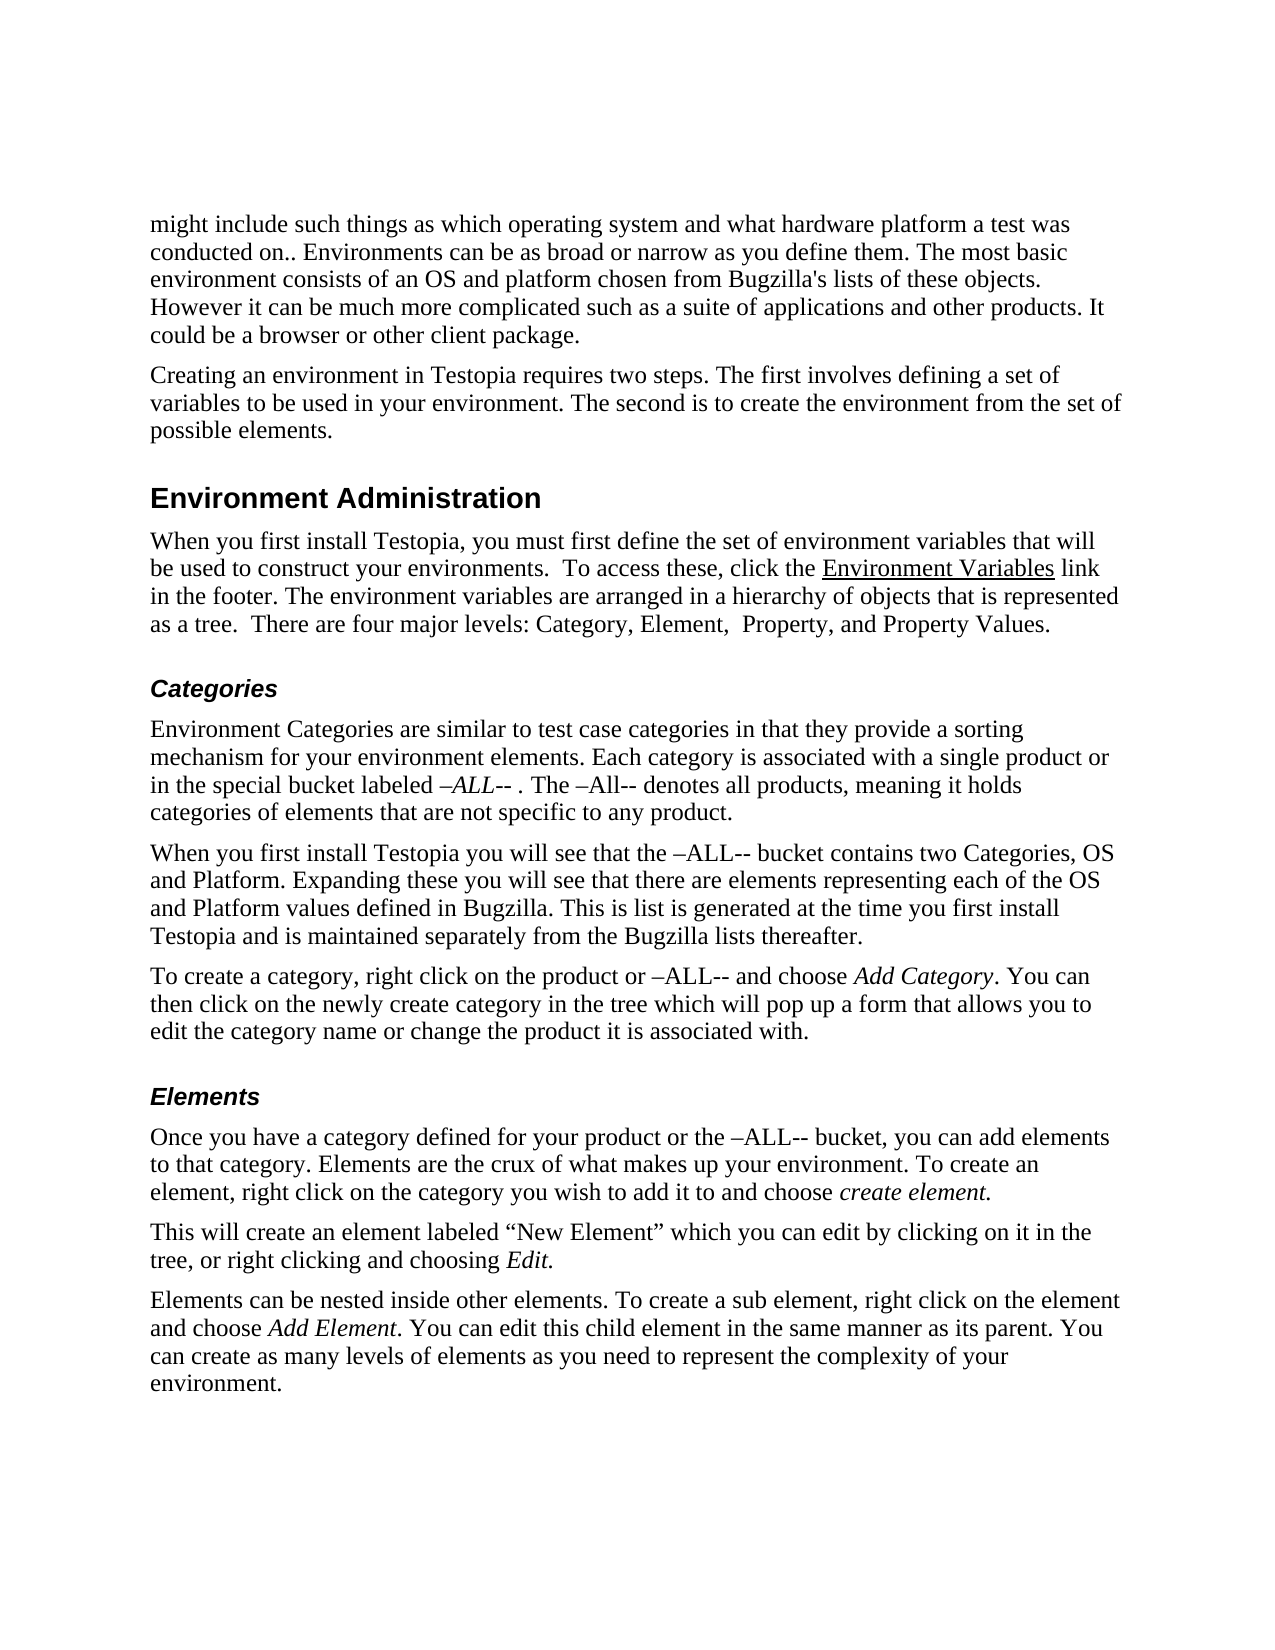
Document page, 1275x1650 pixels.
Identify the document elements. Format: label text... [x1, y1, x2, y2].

subtitle Categories [150, 675, 1125, 703]
text When you first install Testopia, you must first define the set of environment variables that will be used to construct your environments. To access these, click the Environment Variables link in the footer. The environment variables are arranged in a hierarchy of objects that is represented as a tree. There are four major levels: Category, Element, Property, and Property Values. [150, 527, 1125, 638]
text To create a category, right click on the product or –ALL-- and choose Add Category. You can then click on the newly create category in the tree which will pop up a form that allows you to edit the category name or change the product it is associated with. [150, 962, 1125, 1045]
text When you first install Testopia you will see that the –ALL-- bucket contains two Categories, OS and Platform. Expanding these you will see that there are elements representing each of the OS and Platform values defined in Bugzilla. This is list is generated at the time you first install Testopia and is maintained separately from the Bugzilla lists thereafter. [150, 839, 1125, 949]
subtitle Environment Administration [150, 482, 1125, 514]
text Elements can be nested inside other elements. To create a sub element, right click on the element and choose Add Element. You can edit this child element in the same manner as its parent. You can create as many levels of elements as you need to represent the complexity of your environment. [150, 1286, 1125, 1397]
text Environment Categories are similar to test case categories in that they provide a sorting mechanism for your environment elements. Each category is associated with a single product or in the special bucket labeled –ALL-- . The –All-- denotes all products, meaning it holds categories of elements that are not specific to any product. [150, 715, 1125, 826]
text Creating an environment in Testopia requires two steps. The first involves defining a set of variables to be used in your environment. The second is to create the environment from the set of possible elements. [150, 361, 1125, 444]
text This will create an element labeled “New Element” which you can edit by clicking on it in the tree, or right clicking and choosing Edit. [150, 1218, 1125, 1274]
text Once you have a category defined for your product or the –ALL-- bucket, you can add elements to that category. Elements are the crux of what makes up your environment. To create an element, right click on the category you wish to add it to and choose create element. [150, 1123, 1125, 1206]
subtitle Elements [150, 1083, 1125, 1110]
text might include such things as which operating system and what hardware platform a test was conducted on.. Environments can be as broad or narrow as you define them. The most basic environment consists of an OS and platform chosen from Bugzilla's lists of these objects. However it can be much more complicated such as a suite of applications and other products. It could be a browser or other client package. [150, 210, 1125, 348]
